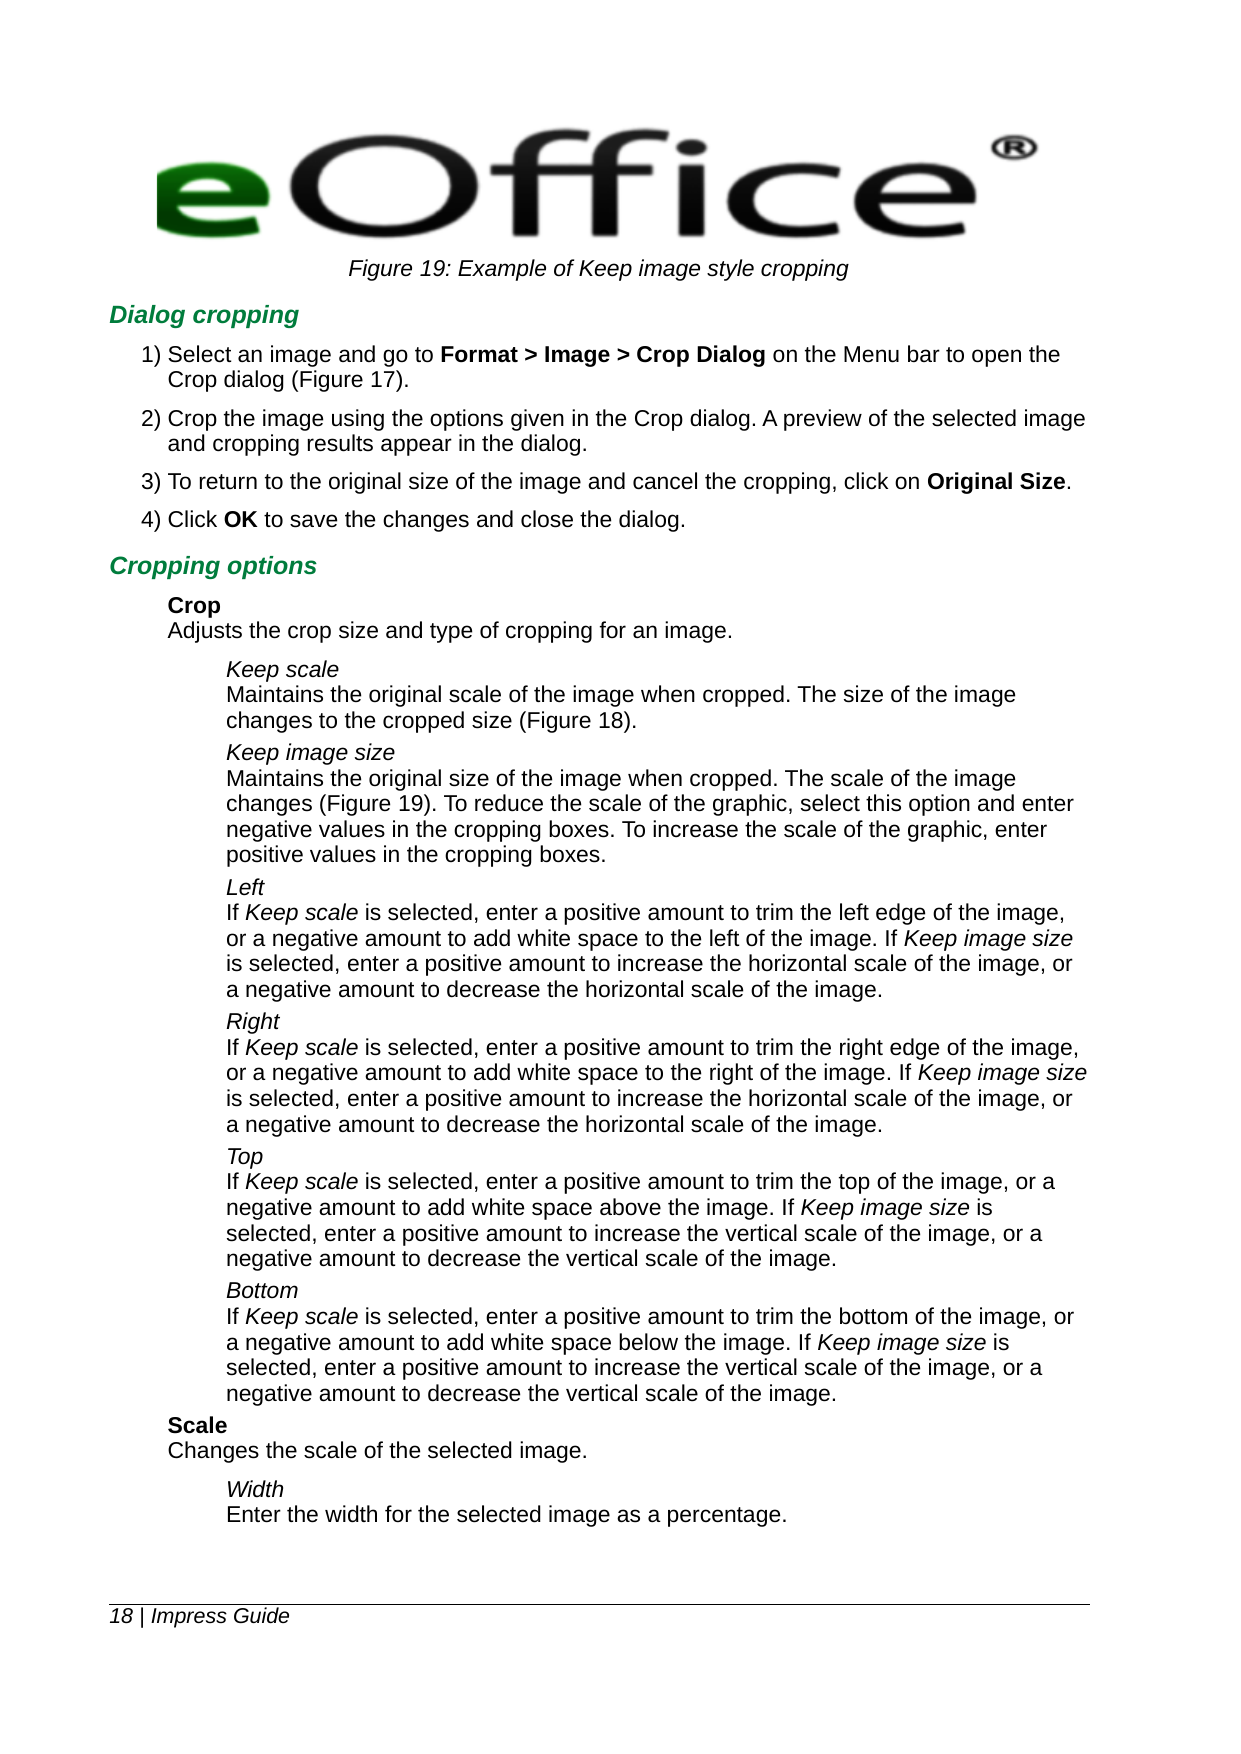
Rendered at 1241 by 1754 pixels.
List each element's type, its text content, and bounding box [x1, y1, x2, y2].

text Keep image size [226, 739, 1090, 765]
list Click OK to save the changes and close the dialog. [153, 507, 1090, 533]
text If Keep scale is selected, enter a positive amount to trim the left edge of the image, or a negative amount to add white space to the left of the image. If Keep image size is selected, enter a positive amount to increase the horizontal scale of the image, or a negative amount to decrease the horizontal scale of the image. [226, 900, 1090, 1002]
text Scale [167, 1412, 1090, 1438]
text Width [226, 1476, 1090, 1502]
text Adjusts the crop size and type of cropping for an image. [167, 618, 1090, 644]
subtitle Dialog cropping [109, 301, 1090, 329]
list Crop the image using the options given in the Crop dialog. A preview of the selected image and cropping results appear in the dialog. [153, 405, 1090, 456]
text Maintains the original scale of the image when cropped. The size of the image changes to the cropped size (Figure 18). [226, 682, 1090, 733]
picture [156, 121, 1043, 244]
list To return to the original size of the image and cancel the cropping, click on Original Size. [153, 469, 1090, 494]
text Figure 19: Example of Keep image style cropping [157, 256, 1042, 282]
text Enter the width for the selected image as a percentage. [226, 1502, 1090, 1527]
list Select an image and go to Format > Image > Crop Dialog on the Menu bar to open the Crop dialog (Figure 17). [153, 341, 1090, 393]
text If Keep scale is selected, enter a positive amount to trim the bottom of the image, or a negative amount to add white space below the image. If Keep image size is selected, enter a positive amount to increase the vertical scale of the image, or a negative amount to decrease the vertical scale of the image. [226, 1303, 1090, 1406]
text Right [226, 1009, 1090, 1034]
text Crop [167, 592, 1090, 618]
subtitle Cropping options [109, 552, 1090, 580]
text If Keep scale is selected, enter a positive amount to trim the top of the image, or a negative amount to add white space above the image. If Keep image size is selected, enter a positive amount to increase the vertical scale of the image, or a negative amount to decrease the vertical scale of the image. [226, 1169, 1090, 1271]
text Maintains the original size of the image when cropped. The scale of the image changes (Figure 19). To reduce the scale of the graphic, select this option and enter negative values in the cropping boxes. To increase the scale of the graphic, enter positive values in the cropping boxes. [226, 765, 1090, 868]
text Keep scale [226, 656, 1090, 682]
text If Keep scale is selected, enter a positive amount to trim the right edge of the image, or a negative amount to add white space to the right of the image. If Keep image size is selected, enter a positive amount to increase the horizontal scale of the image, or a negative amount to decrease the horizontal scale of the image. [226, 1034, 1090, 1137]
text Changes the scale of the selected image. [167, 1438, 1090, 1464]
text Left [226, 874, 1090, 900]
text Bottom [226, 1278, 1090, 1303]
text Top [226, 1143, 1090, 1169]
